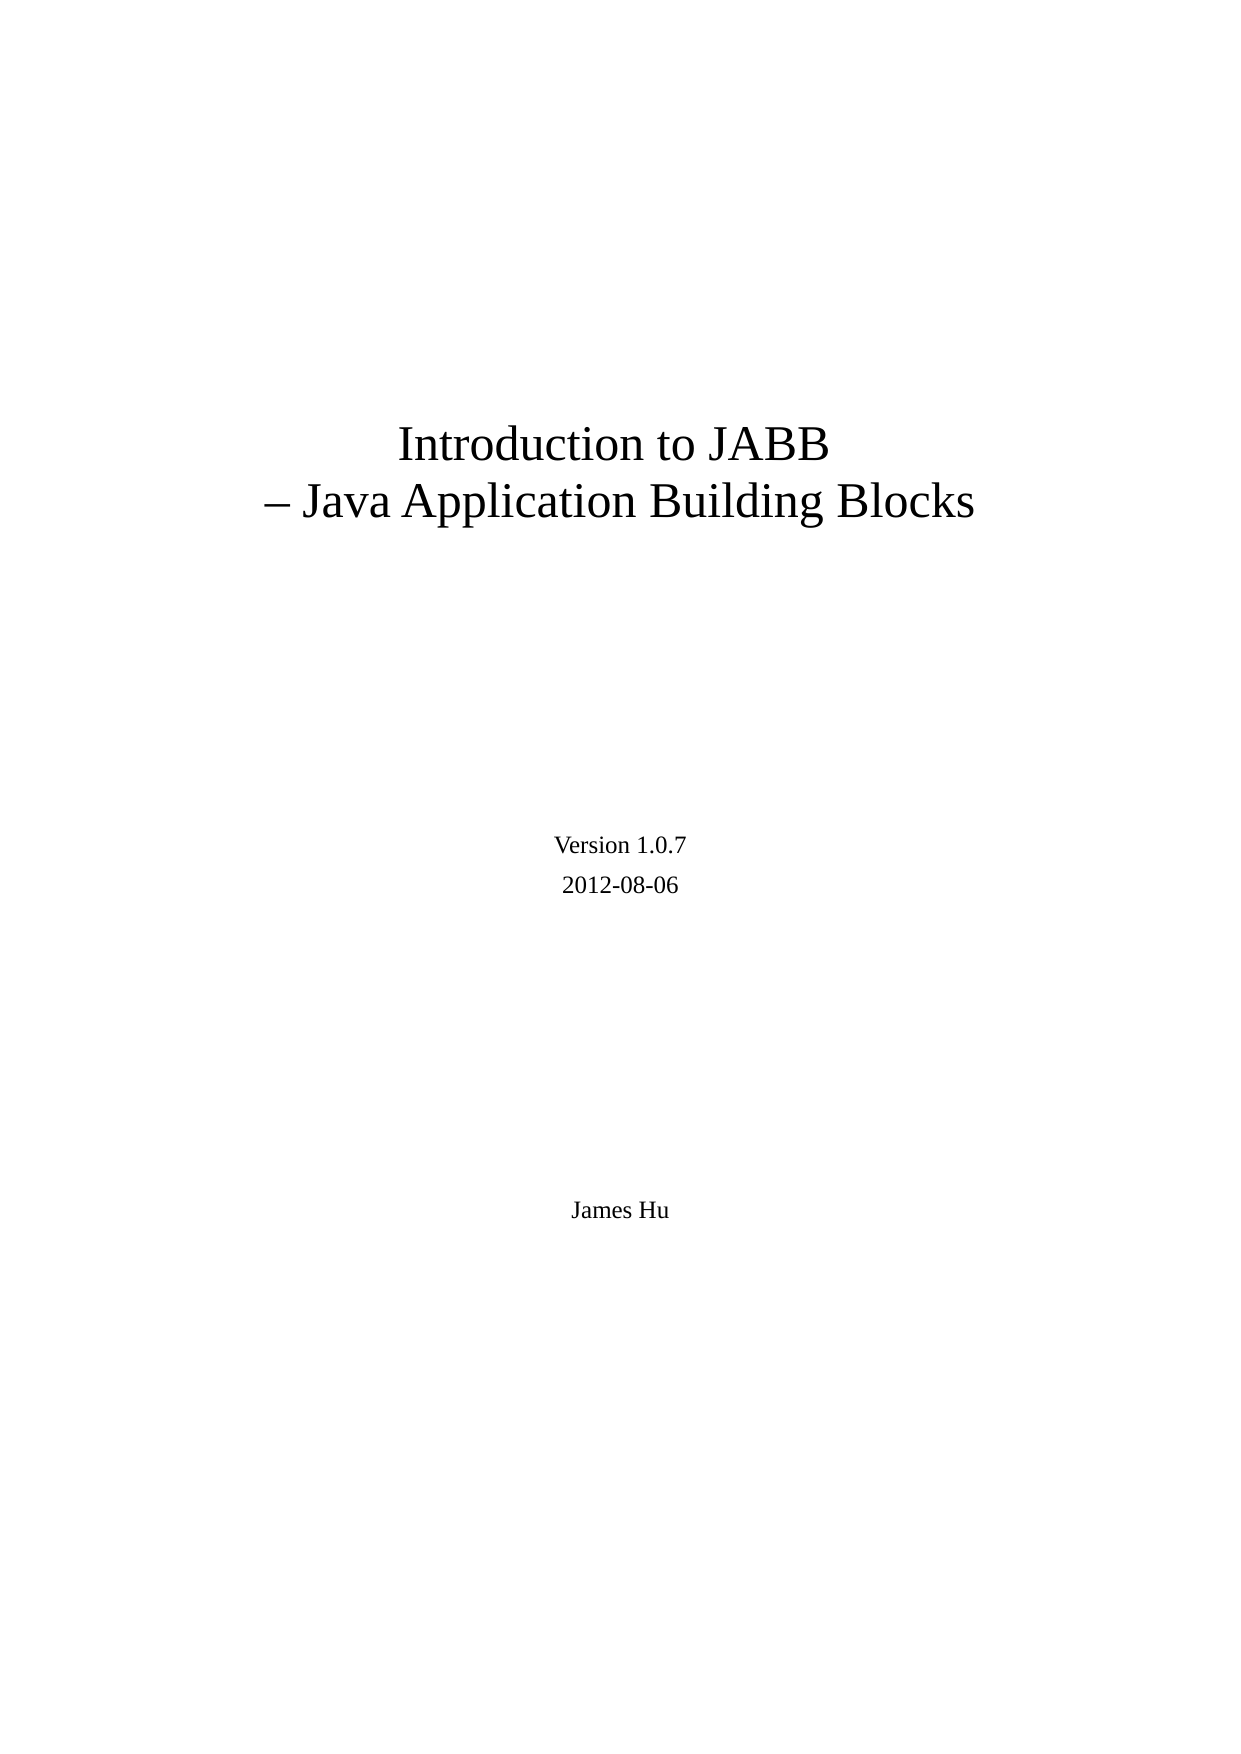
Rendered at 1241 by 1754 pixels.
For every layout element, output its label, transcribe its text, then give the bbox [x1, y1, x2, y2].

text Version 1.0.7 [118, 830, 1122, 858]
text Introduction to JABB – Java Application Building Blocks [118, 413, 1122, 528]
text James Hu [118, 1195, 1122, 1224]
text 2012-08-06 [118, 870, 1122, 899]
